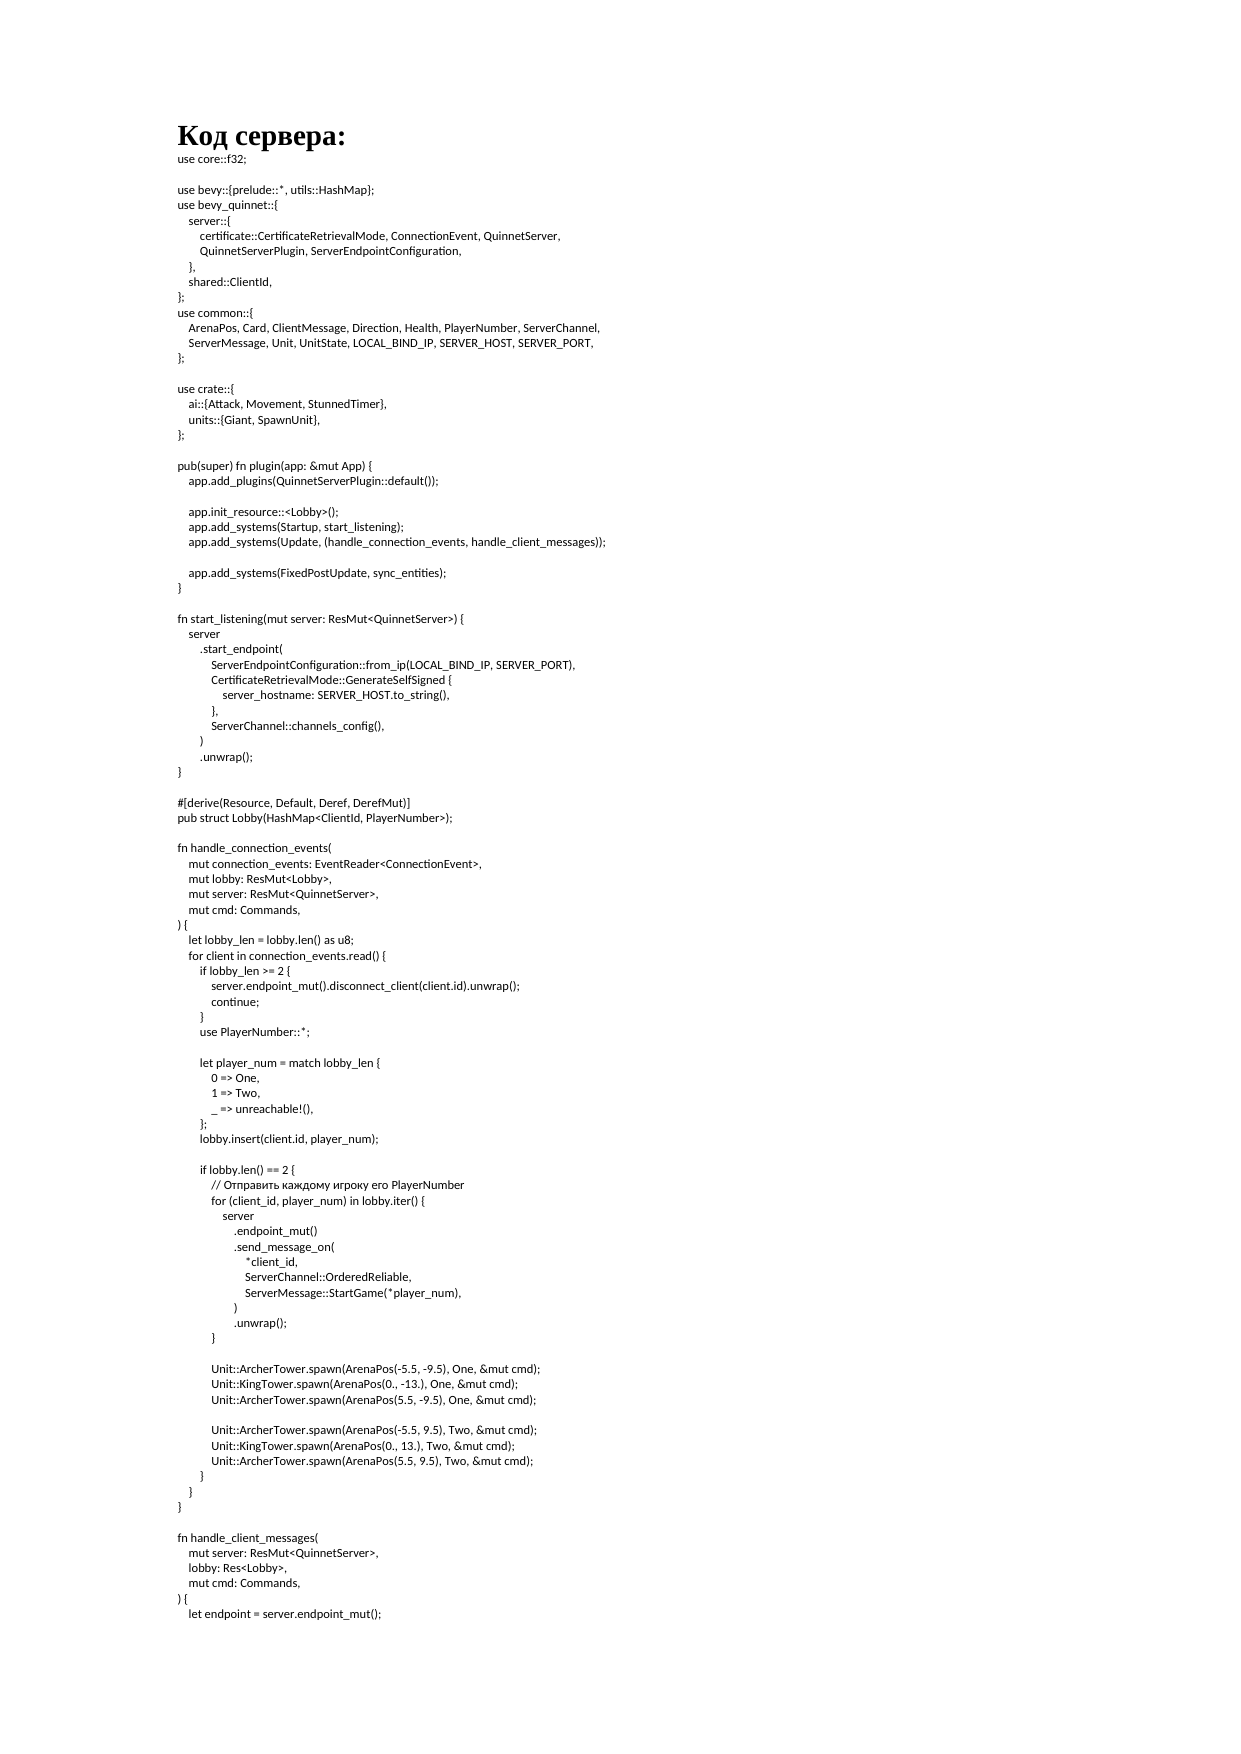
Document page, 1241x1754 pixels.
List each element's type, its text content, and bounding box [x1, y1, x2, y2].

text ServerMessage, Unit, UnitState, LOCAL_BIND_IP, SERVER_HOST, SERVER_PORT, [177, 335, 1152, 351]
text } [177, 1331, 1152, 1346]
text *client_id, [177, 1254, 1152, 1269]
text shared::ClientId, [177, 274, 1152, 289]
text let player_num = match lobby_len { [177, 1055, 1152, 1070]
text let endpoint = server.endpoint_mut(); [177, 1606, 1152, 1622]
text 0 => One, [177, 1070, 1152, 1086]
text mut cmd: Commands, [177, 902, 1152, 917]
text } [177, 580, 1152, 596]
text }; [177, 351, 1152, 366]
text server [177, 1208, 1152, 1223]
text continue; [177, 994, 1152, 1009]
text .unwrap(); [177, 1315, 1152, 1331]
text // Отправить каждому игроку его PlayerNumber [177, 1178, 1152, 1193]
text mut lobby: ResMut<Lobby>, [177, 871, 1152, 887]
text app.add_systems(Startup, start_listening); [177, 519, 1152, 534]
text } [177, 1468, 1152, 1484]
text app.init_resource::<Lobby>(); [177, 504, 1152, 519]
text use common::{ [177, 305, 1152, 320]
text ServerChannel::channels_config(), [177, 718, 1152, 733]
text use bevy_quinnet::{ [177, 198, 1152, 213]
text ) [177, 1300, 1152, 1315]
text ) { [177, 917, 1152, 933]
text }; [177, 289, 1152, 305]
text for (client_id, player_num) in lobby.iter() { [177, 1193, 1152, 1208]
text ServerEndpointConfiguration::from_ip(LOCAL_BIND_IP, SERVER_PORT), [177, 657, 1152, 672]
text fn handle_client_messages( [177, 1530, 1152, 1545]
text use core::f32; [177, 152, 1152, 167]
text } [177, 1499, 1152, 1514]
text }; [177, 427, 1152, 443]
text app.add_systems(FixedPostUpdate, sync_entities); [177, 565, 1152, 580]
text Unit::ArcherTower.spawn(ArenaPos(-5.5, -9.5), One, &mut cmd); [177, 1361, 1152, 1377]
text CertificateRetrievalMode::GenerateSelfSigned { [177, 672, 1152, 688]
text }, [177, 259, 1152, 274]
text use bevy::{prelude::*, utils::HashMap}; [177, 182, 1152, 198]
text ) { [177, 1591, 1152, 1606]
text }, [177, 703, 1152, 718]
text app.add_plugins(QuinnetServerPlugin::default()); [177, 473, 1152, 488]
text Unit::KingTower.spawn(ArenaPos(0., -13.), One, &mut cmd); [177, 1377, 1152, 1392]
text Код сервера: [177, 118, 1152, 152]
text } [177, 1484, 1152, 1499]
text certificate::CertificateRetrievalMode, ConnectionEvent, QuinnetServer, [177, 228, 1152, 243]
text app.add_systems(Update, (handle_connection_events, handle_client_messages)); [177, 534, 1152, 550]
text fn start_listening(mut server: ResMut<QuinnetServer>) { [177, 611, 1152, 626]
text .start_endpoint( [177, 642, 1152, 657]
text mut connection_events: EventReader<ConnectionEvent>, [177, 856, 1152, 871]
text lobby.insert(client.id, player_num); [177, 1132, 1152, 1147]
text ServerMessage::StartGame(*player_num), [177, 1285, 1152, 1300]
text Unit::KingTower.spawn(ArenaPos(0., 13.), Two, &mut cmd); [177, 1438, 1152, 1453]
text use crate::{ [177, 381, 1152, 397]
text if lobby.len() == 2 { [177, 1162, 1152, 1178]
text Unit::ArcherTower.spawn(ArenaPos(5.5, 9.5), Two, &mut cmd); [177, 1453, 1152, 1468]
text mut cmd: Commands, [177, 1576, 1152, 1591]
text ai::{Attack, Movement, StunnedTimer}, [177, 397, 1152, 412]
text Unit::ArcherTower.spawn(ArenaPos(-5.5, 9.5), Two, &mut cmd); [177, 1423, 1152, 1438]
text ) [177, 733, 1152, 749]
text .unwrap(); [177, 749, 1152, 764]
text use PlayerNumber::*; [177, 1024, 1152, 1040]
text ServerChannel::OrderedReliable, [177, 1269, 1152, 1285]
text .endpoint_mut() [177, 1223, 1152, 1239]
text pub(super) fn plugin(app: &mut App) { [177, 458, 1152, 473]
text server [177, 626, 1152, 642]
text if lobby_len >= 2 { [177, 963, 1152, 978]
text } [177, 764, 1152, 779]
text for client in connection_events.read() { [177, 948, 1152, 963]
text } [177, 1009, 1152, 1024]
text pub struct Lobby(HashMap<ClientId, PlayerNumber>); [177, 810, 1152, 825]
text Unit::ArcherTower.spawn(ArenaPos(5.5, -9.5), One, &mut cmd); [177, 1392, 1152, 1407]
text ArenaPos, Card, ClientMessage, Direction, Health, PlayerNumber, ServerChannel, [177, 320, 1152, 335]
text units::{Giant, SpawnUnit}, [177, 412, 1152, 427]
text server.endpoint_mut().disconnect_client(client.id).unwrap(); [177, 978, 1152, 994]
text #[derive(Resource, Default, Deref, DerefMut)] [177, 795, 1152, 810]
text mut server: ResMut<QuinnetServer>, [177, 1545, 1152, 1560]
text mut server: ResMut<QuinnetServer>, [177, 887, 1152, 902]
text lobby: Res<Lobby>, [177, 1560, 1152, 1576]
text 1 => Two, [177, 1086, 1152, 1101]
text server::{ [177, 213, 1152, 228]
text let lobby_len = lobby.len() as u8; [177, 933, 1152, 948]
text }; [177, 1116, 1152, 1132]
text _ => unreachable!(), [177, 1101, 1152, 1116]
text fn handle_connection_events( [177, 841, 1152, 856]
text server_hostname: SERVER_HOST.to_string(), [177, 688, 1152, 703]
text QuinnetServerPlugin, ServerEndpointConfiguration, [177, 243, 1152, 259]
text .send_message_on( [177, 1239, 1152, 1254]
